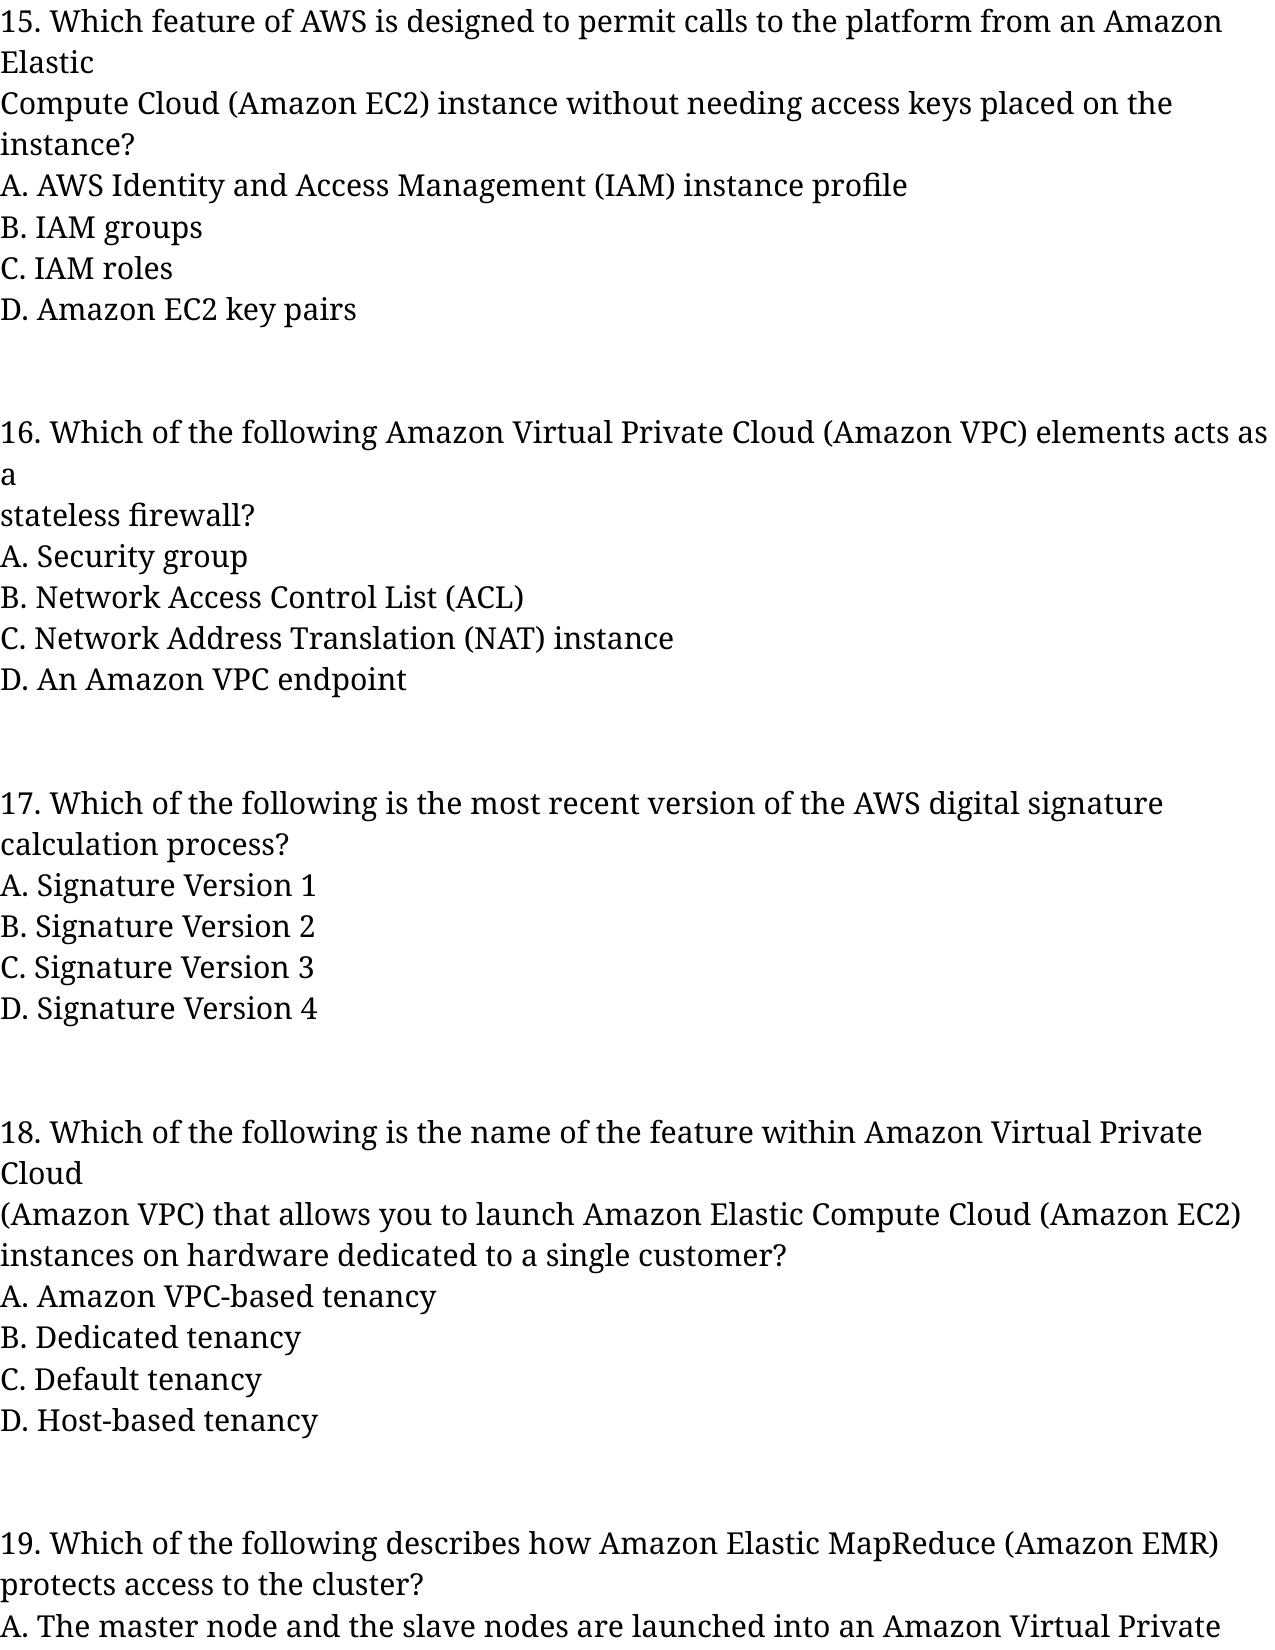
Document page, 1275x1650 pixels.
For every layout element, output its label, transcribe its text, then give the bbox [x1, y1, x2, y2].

text A. AWS Identity and Access Management (IAM) instance profile [0, 164, 1275, 206]
text C. Network Address Translation (NAT) instance [0, 617, 1275, 658]
text C. Signature Version 3 [0, 946, 1275, 987]
text C. Default tenancy [0, 1358, 1275, 1399]
text calculation process? [0, 823, 1275, 864]
text D. Host-based tenancy [0, 1399, 1275, 1440]
text (Amazon VPC) that allows you to launch Amazon Elastic Compute Cloud (Amazon EC2) [0, 1193, 1275, 1234]
text A. Signature Version 1 [0, 864, 1275, 905]
text D. An Amazon VPC endpoint [0, 658, 1275, 699]
text B. Dedicated tenancy [0, 1317, 1275, 1358]
text instances on hardware dedicated to a single customer? [0, 1234, 1275, 1276]
text B. Network Access Control List (ACL) [0, 576, 1275, 617]
text protects access to the cluster? [0, 1563, 1275, 1605]
text D. Amazon EC2 key pairs [0, 288, 1275, 329]
text stateless firewall? [0, 494, 1275, 535]
text D. Signature Version 4 [0, 987, 1275, 1029]
text A. Amazon VPC-based tenancy [0, 1276, 1275, 1317]
text Compute Cloud (Amazon EC2) instance without needing access keys placed on the [0, 82, 1275, 123]
text 19. Which of the following describes how Amazon Elastic MapReduce (Amazon EMR) [0, 1522, 1275, 1563]
text A. The master node and the slave nodes are launched into an Amazon Virtual Private [0, 1605, 1275, 1646]
text 18. Which of the following is the name of the feature within Amazon Virtual Private Cloud [0, 1111, 1275, 1193]
text A. Security group [0, 535, 1275, 576]
text B. Signature Version 2 [0, 905, 1275, 946]
text instance? [0, 123, 1275, 164]
text 15. Which feature of AWS is designed to permit calls to the platform from an Amazon Elastic [0, 0, 1275, 82]
text 16. Which of the following Amazon Virtual Private Cloud (Amazon VPC) elements acts as a [0, 411, 1275, 494]
text B. IAM groups [0, 206, 1275, 247]
text 17. Which of the following is the most recent version of the AWS digital signature [0, 782, 1275, 823]
text C. IAM roles [0, 247, 1275, 288]
